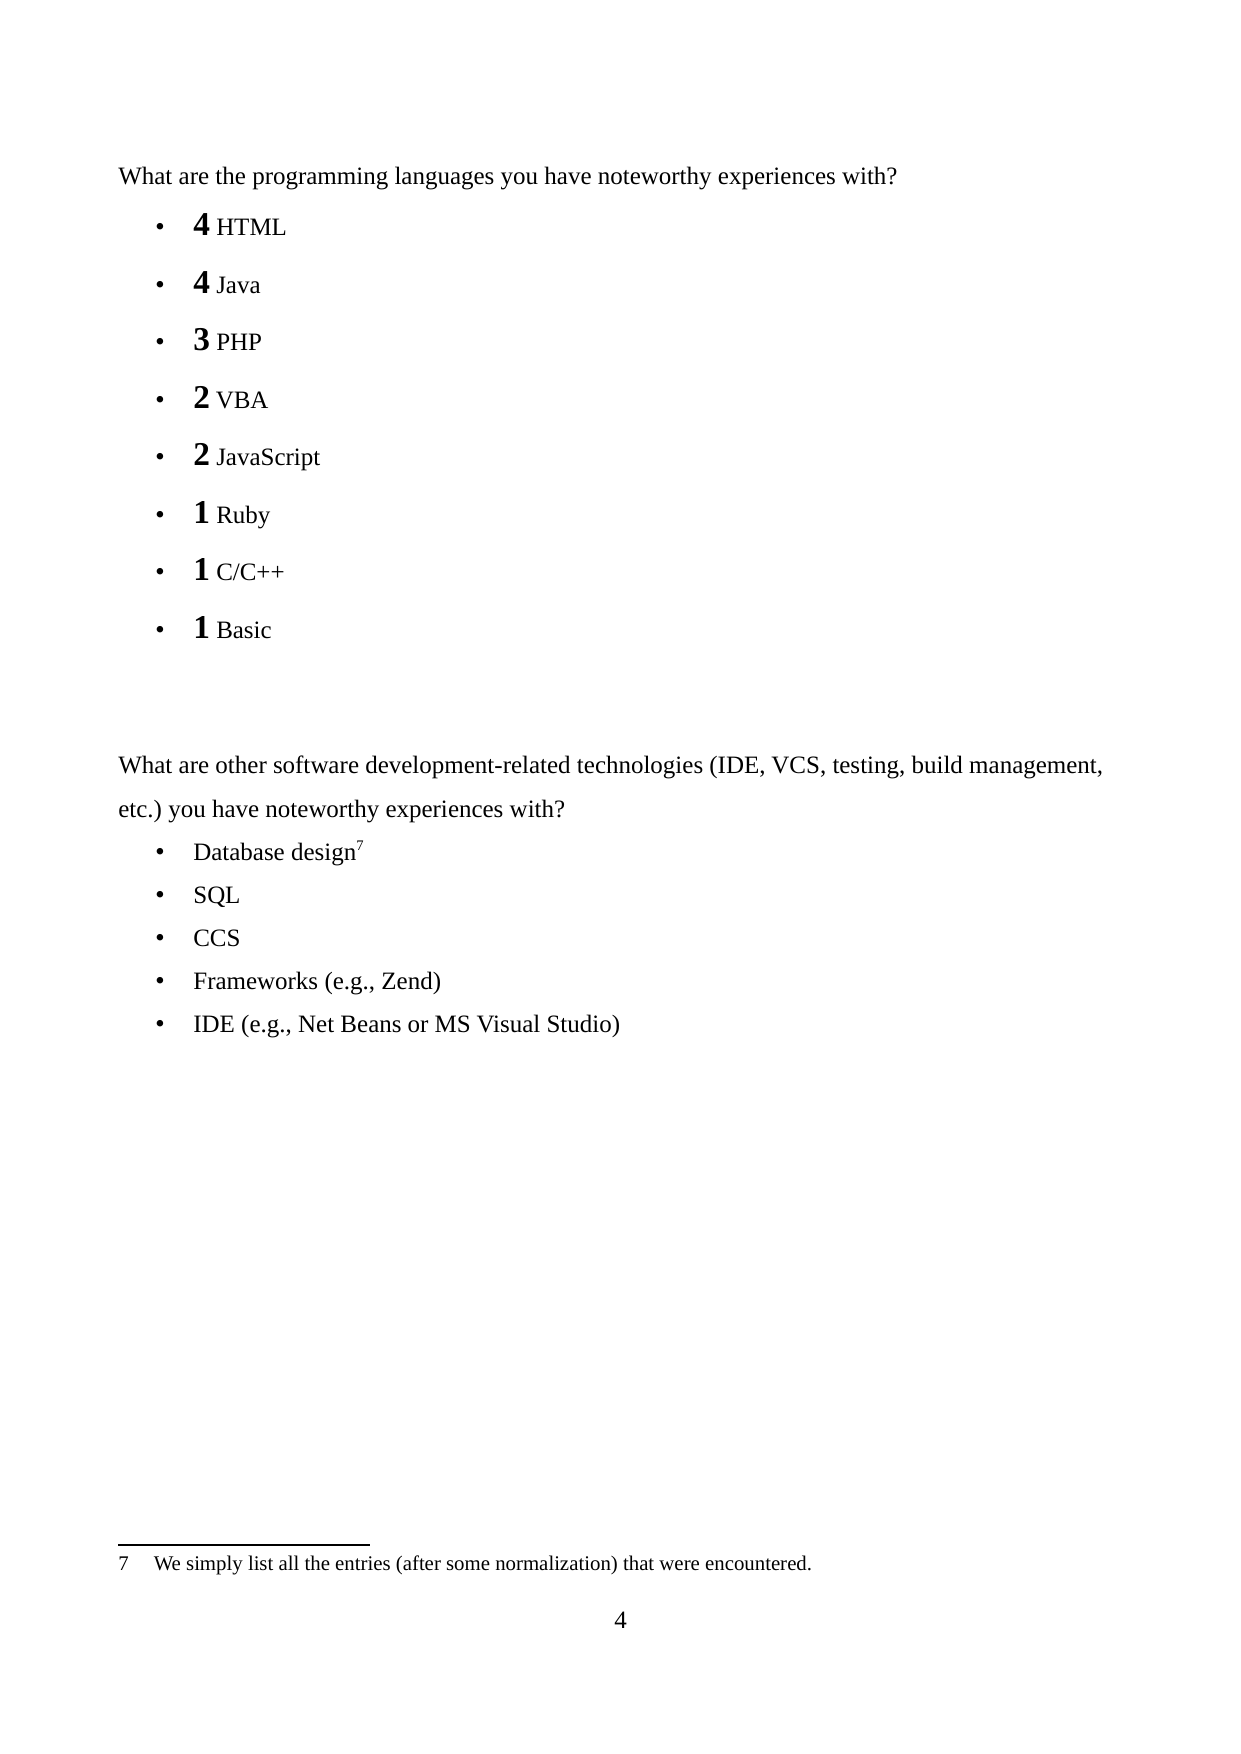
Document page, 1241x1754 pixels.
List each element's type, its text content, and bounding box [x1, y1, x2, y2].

list We simply list all the entries (after some normalization) that were encountered. [118, 1551, 1122, 1575]
list 4 Java [156, 262, 1122, 300]
list CCS [156, 923, 1122, 952]
list 4 HTML [156, 204, 1122, 243]
list 2 VBA [156, 377, 1122, 415]
list Frameworks (e.g., Zend) [156, 966, 1122, 995]
list SQL [156, 880, 1122, 909]
list 1 Ruby [156, 492, 1122, 530]
list 1 Basic [156, 607, 1122, 645]
text What are the programming languages you have noteworthy experiences with? [118, 161, 1122, 190]
text What are other software development-related technologies (IDE, VCS, testing, build management, etc.) you have noteworthy experiences with? [118, 751, 1122, 822]
list Database design [156, 837, 1122, 866]
list 3 PHP [156, 319, 1122, 358]
list IDE (e.g., Net Beans or MS Visual Studio) [156, 1009, 1122, 1038]
list 2 JavaScript [156, 434, 1122, 473]
list 1 C/C++ [156, 549, 1122, 588]
